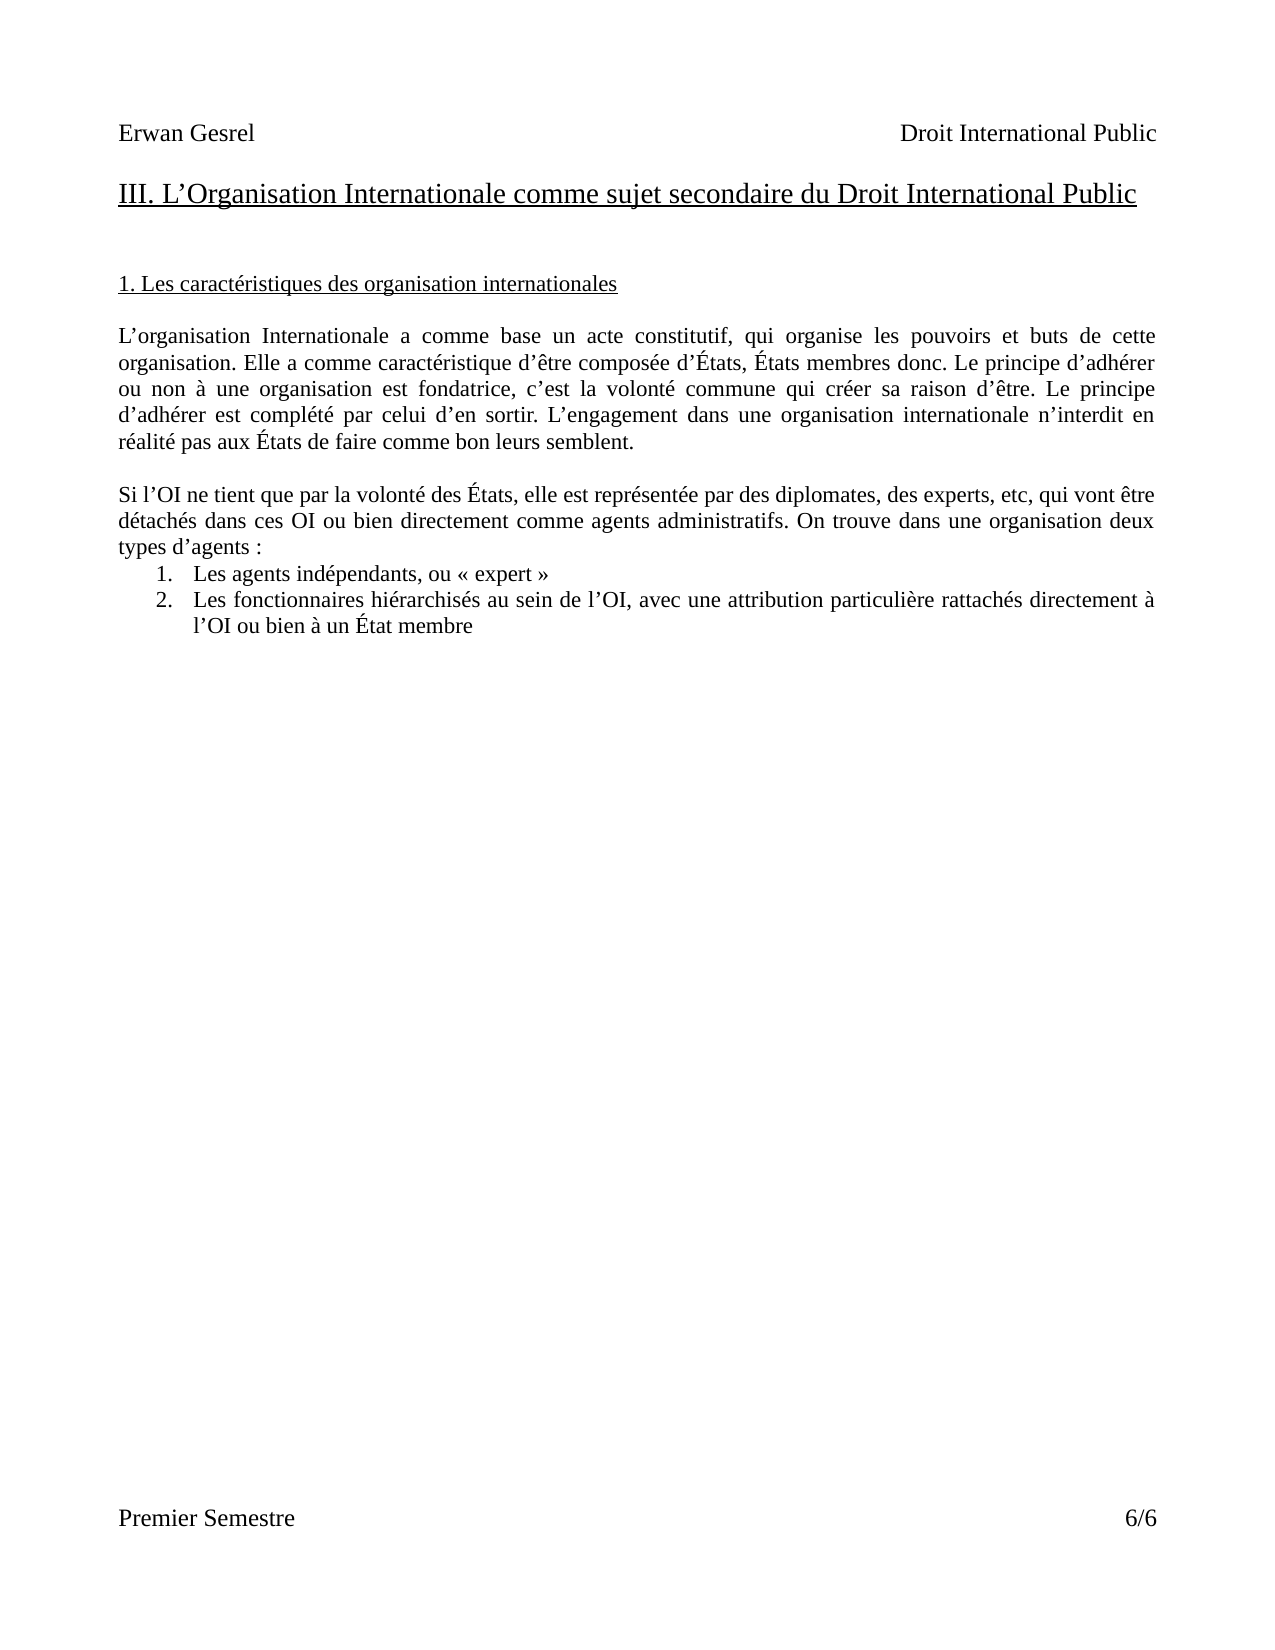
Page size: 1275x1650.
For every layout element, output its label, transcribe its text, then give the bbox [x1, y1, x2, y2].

text III. L’Organisation Internationale comme sujet secondaire du Droit International Public [118, 176, 1157, 210]
text 1. Les caractéristiques des organisation internationales [118, 270, 1157, 296]
text L’organisation Internationale a comme base un acte constitutif, qui organise les pouvoirs et buts de cette organisation. Elle a comme caractéristique d’être composée d’États, États membres donc. Le principe d’adhérer ou non à une organisation est fondatrice, c’est la volonté commune qui créer sa raison d’être. Le principe d’adhérer est complété par celui d’en sortir. L’engagement dans une organisation internationale n’interdit en réalité pas aux États de faire comme bon leurs semblent. [118, 322, 1157, 454]
list Les fonctionnaires hiérarchisés au sein de l’OI, avec une attribution particulière rattachés directement à l’OI ou bien à un État membre [156, 586, 1157, 639]
text Si l’OI ne tient que par la volonté des États, elle est représentée par des diplomates, des experts, etc, qui vont être détachés dans ces OI ou bien directement comme agents administratifs. On trouve dans une organisation deux types d’agents : [118, 481, 1157, 560]
list Les agents indépendants, ou « expert » [156, 560, 1157, 586]
